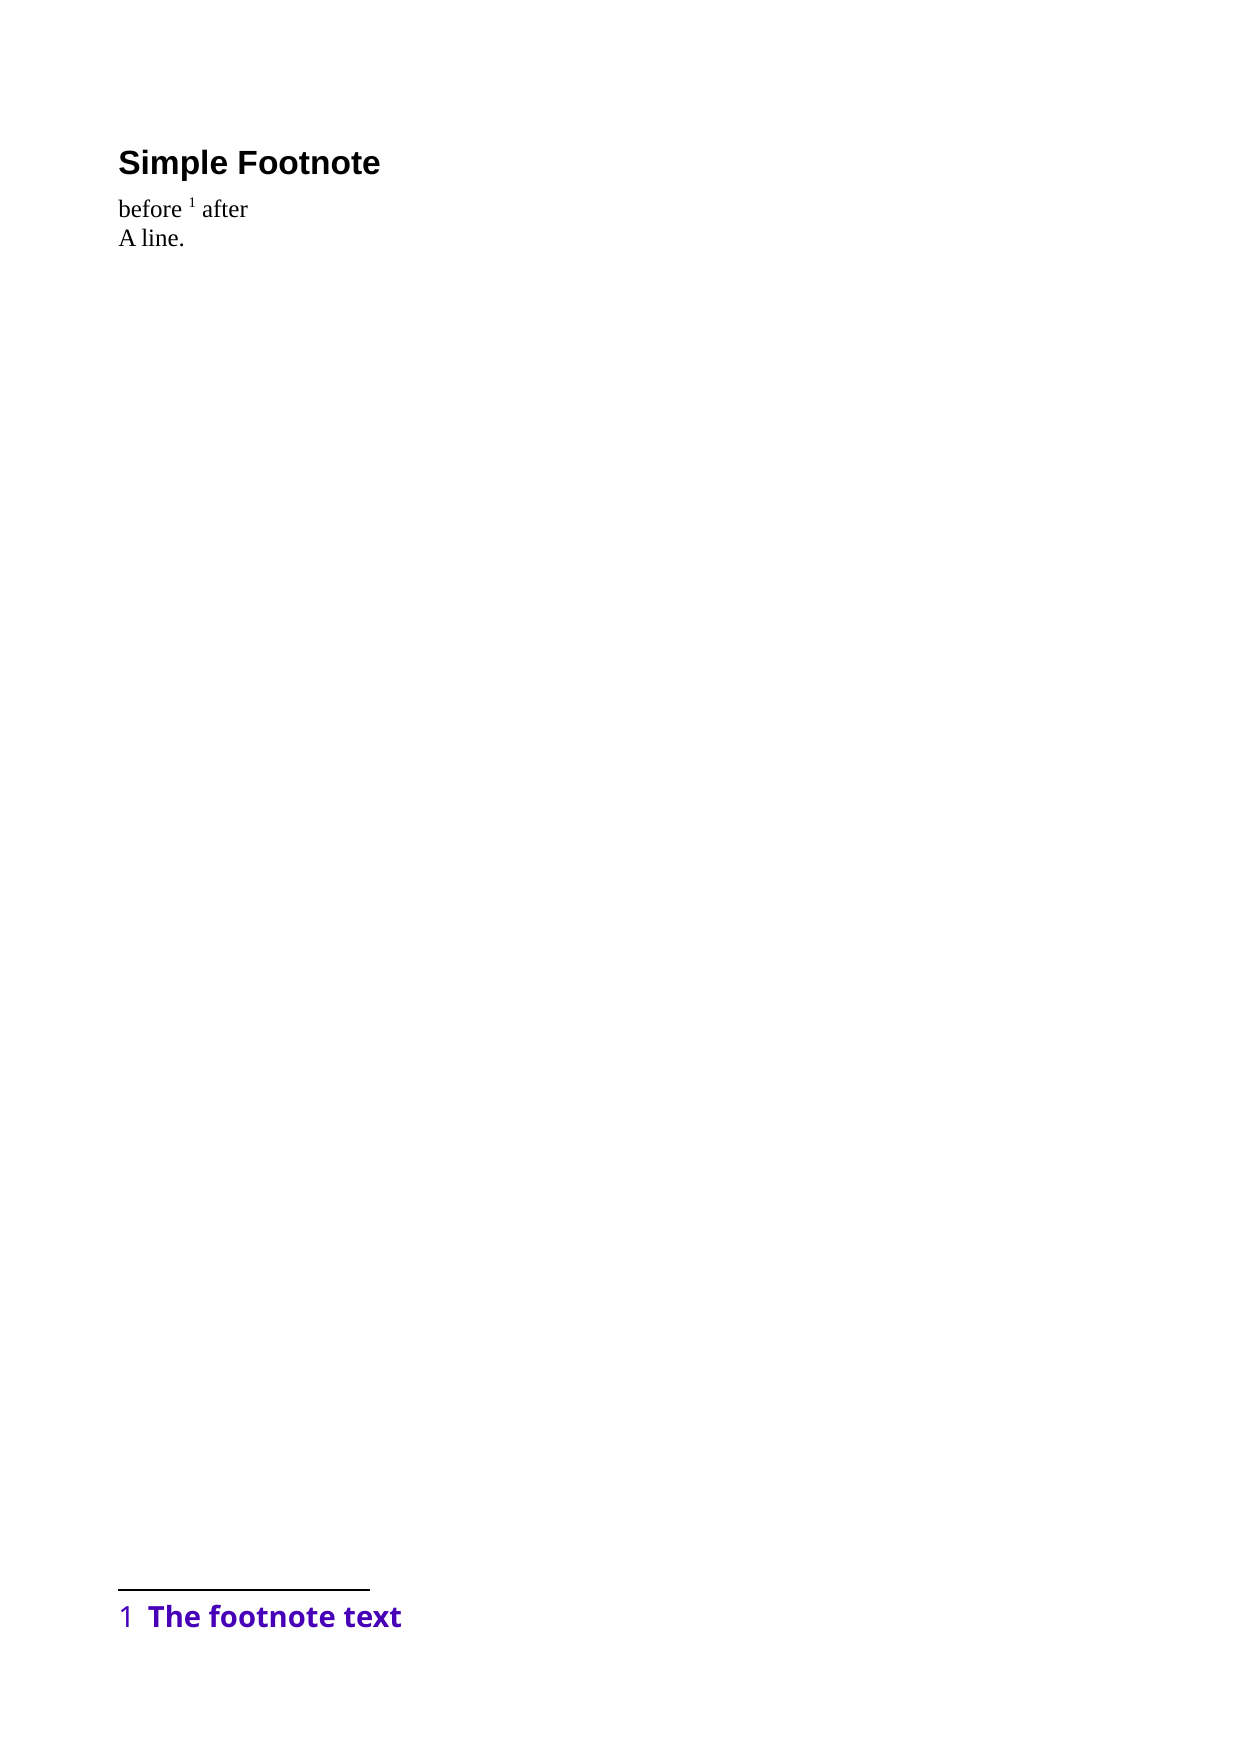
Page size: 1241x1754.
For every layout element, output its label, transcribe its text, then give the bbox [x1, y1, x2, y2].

text before after [118, 194, 1122, 223]
subtitle Simple Footnote [118, 143, 1122, 182]
text A line. [118, 223, 1122, 252]
text The footnote text [118, 1596, 1122, 1636]
